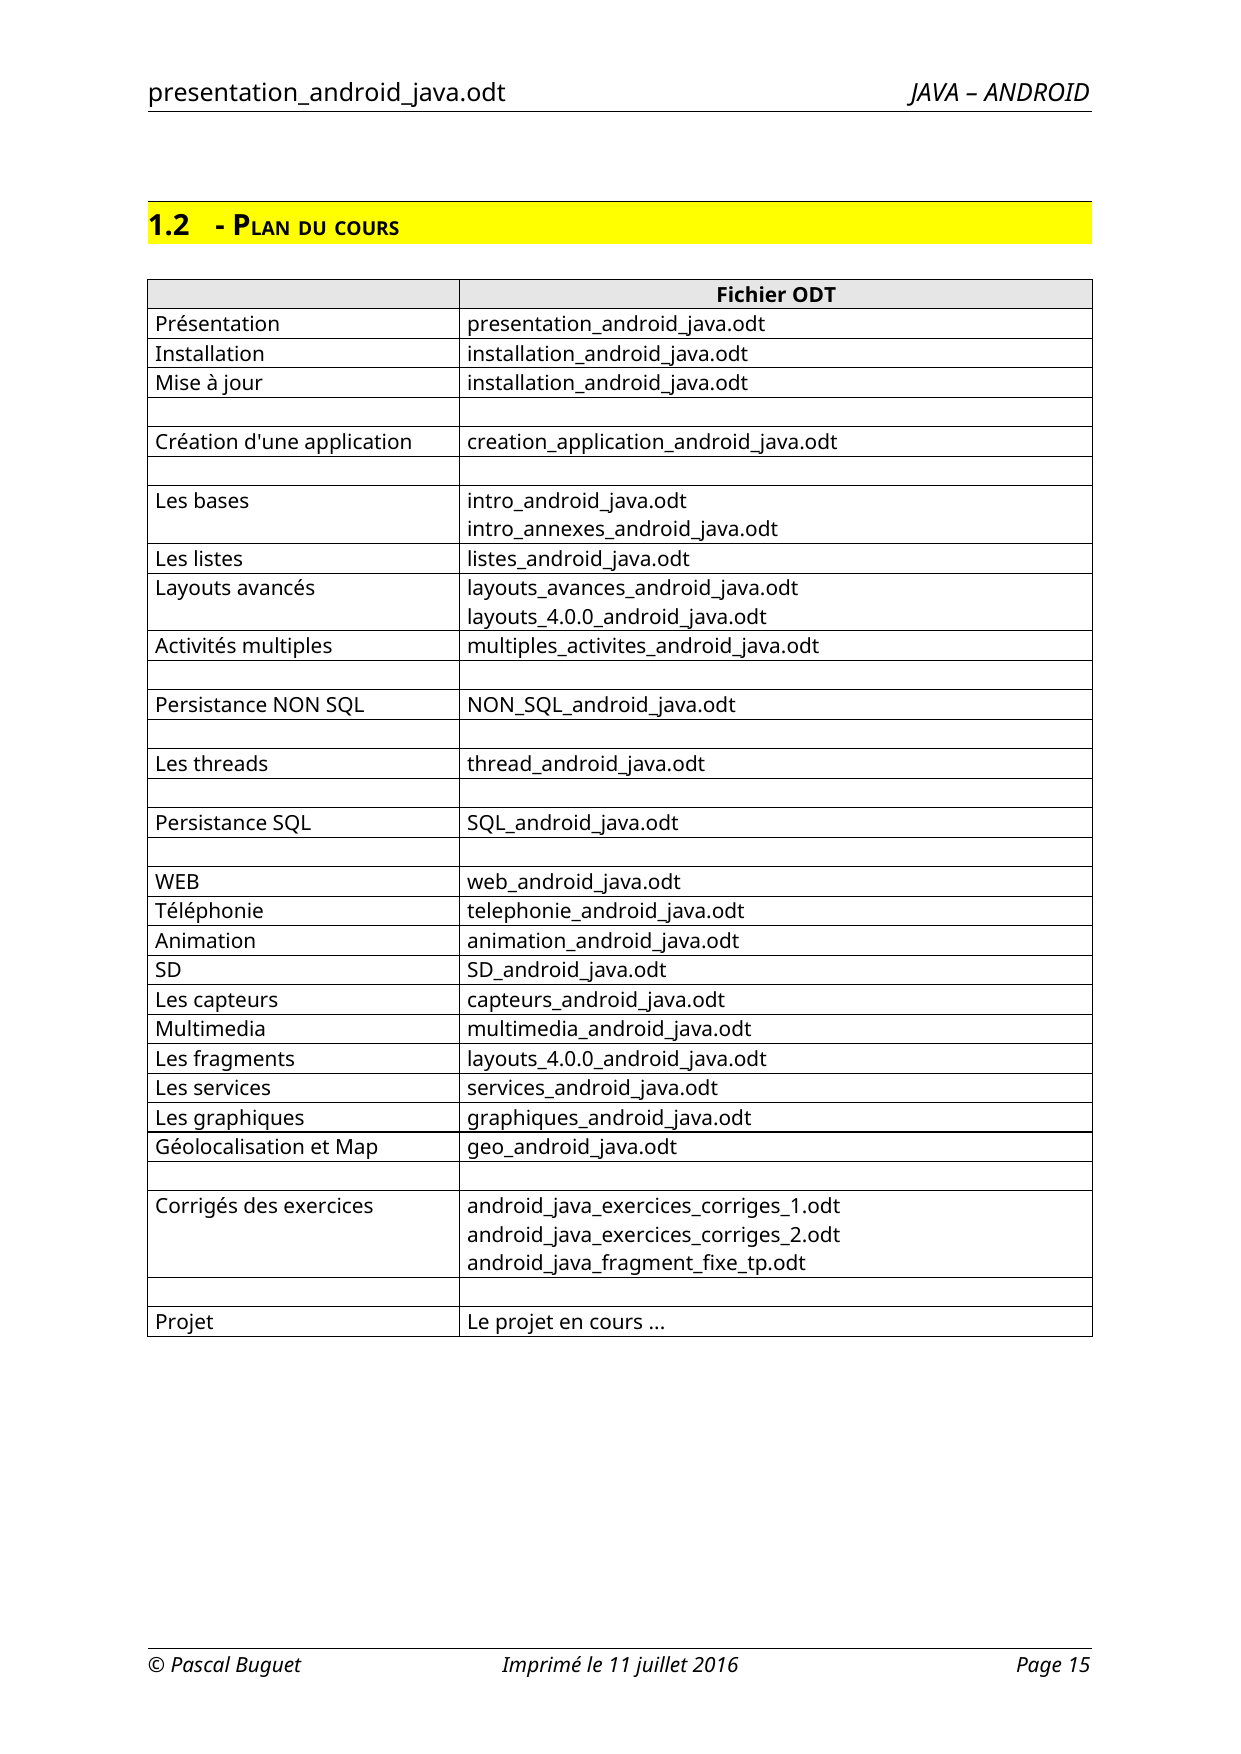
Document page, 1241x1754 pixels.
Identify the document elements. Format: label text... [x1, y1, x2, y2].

table_cell [148, 838, 459, 866]
table_cell [148, 779, 459, 807]
table_cell [460, 838, 1092, 866]
table_cell SD [148, 956, 459, 984]
table_cell Les fragments [148, 1044, 459, 1072]
table_cell multimedia_android_java.odt [460, 1015, 1092, 1043]
table_cell [148, 1162, 459, 1190]
table_cell [460, 1162, 1092, 1190]
table_cell layouts_avances_android_java.odt layouts_4.0.0_android_java.odt [460, 574, 1092, 630]
table_cell android_java_exercices_corriges_1.odt android_java_exercices_corriges_2.odt android_java_fragment_fixe_tp.odt [460, 1191, 1092, 1277]
table_cell Les capteurs [148, 985, 459, 1013]
table_cell [460, 457, 1092, 485]
table_cell Géolocalisation et Map [148, 1133, 459, 1161]
table_cell [460, 398, 1092, 426]
table_cell Les services [148, 1074, 459, 1102]
table_cell Multimedia [148, 1015, 459, 1043]
table_cell Layouts avancés [148, 574, 459, 630]
subtitle - Plan du cours [148, 202, 1092, 244]
table_cell [460, 779, 1092, 807]
table_cell listes_android_java.odt [460, 544, 1092, 572]
table_cell geo_android_java.odt [460, 1133, 1092, 1161]
table_cell Le projet en cours ... [460, 1307, 1092, 1336]
table_cell creation_application_android_java.odt [460, 427, 1092, 456]
table_cell [460, 720, 1092, 748]
table_cell [148, 398, 459, 426]
table_cell [148, 1278, 459, 1306]
table_cell [148, 720, 459, 748]
table_cell NON_SQL_android_java.odt [460, 690, 1092, 719]
table_cell Mise à jour [148, 368, 459, 397]
table_cell Persistance SQL [148, 808, 459, 837]
table_cell animation_android_java.odt [460, 926, 1092, 954]
table_cell Corrigés des exercices [148, 1191, 459, 1277]
table_cell telephonie_android_java.odt [460, 897, 1092, 925]
table_cell multiples_activites_android_java.odt [460, 631, 1092, 660]
table_cell [460, 1278, 1092, 1306]
table_cell Les graphiques [148, 1103, 459, 1131]
table_cell Activités multiples [148, 631, 459, 660]
table_cell Persistance NON SQL [148, 690, 459, 719]
table_cell installation_android_java.odt [460, 339, 1092, 367]
table_cell Téléphonie [148, 897, 459, 925]
table_cell web_android_java.odt [460, 867, 1092, 896]
table_cell intro_android_java.odt intro_annexes_android_java.odt [460, 486, 1092, 543]
table_cell Les listes [148, 544, 459, 572]
table_cell Installation [148, 339, 459, 367]
table_cell Création d'une application [148, 427, 459, 456]
table_cell Projet [148, 1307, 459, 1336]
table_cell Les threads [148, 749, 459, 778]
table_cell Présentation [148, 309, 459, 338]
table_cell thread_android_java.odt [460, 749, 1092, 778]
table_cell SD_android_java.odt [460, 956, 1092, 984]
table_cell [460, 661, 1092, 689]
table_cell Animation [148, 926, 459, 954]
table_cell WEB [148, 867, 459, 896]
table_cell layouts_4.0.0_android_java.odt [460, 1044, 1092, 1072]
table_cell graphiques_android_java.odt [460, 1103, 1092, 1131]
table_cell [148, 457, 459, 485]
table_header Fichier ODT [460, 280, 1092, 308]
table_cell [148, 661, 459, 689]
table_header [148, 280, 459, 308]
table_cell services_android_java.odt [460, 1074, 1092, 1102]
table_cell SQL_android_java.odt [460, 808, 1092, 837]
table_cell capteurs_android_java.odt [460, 985, 1092, 1013]
table_cell Les bases [148, 486, 459, 543]
table_cell presentation_android_java.odt [460, 309, 1092, 338]
table_cell installation_android_java.odt [460, 368, 1092, 397]
